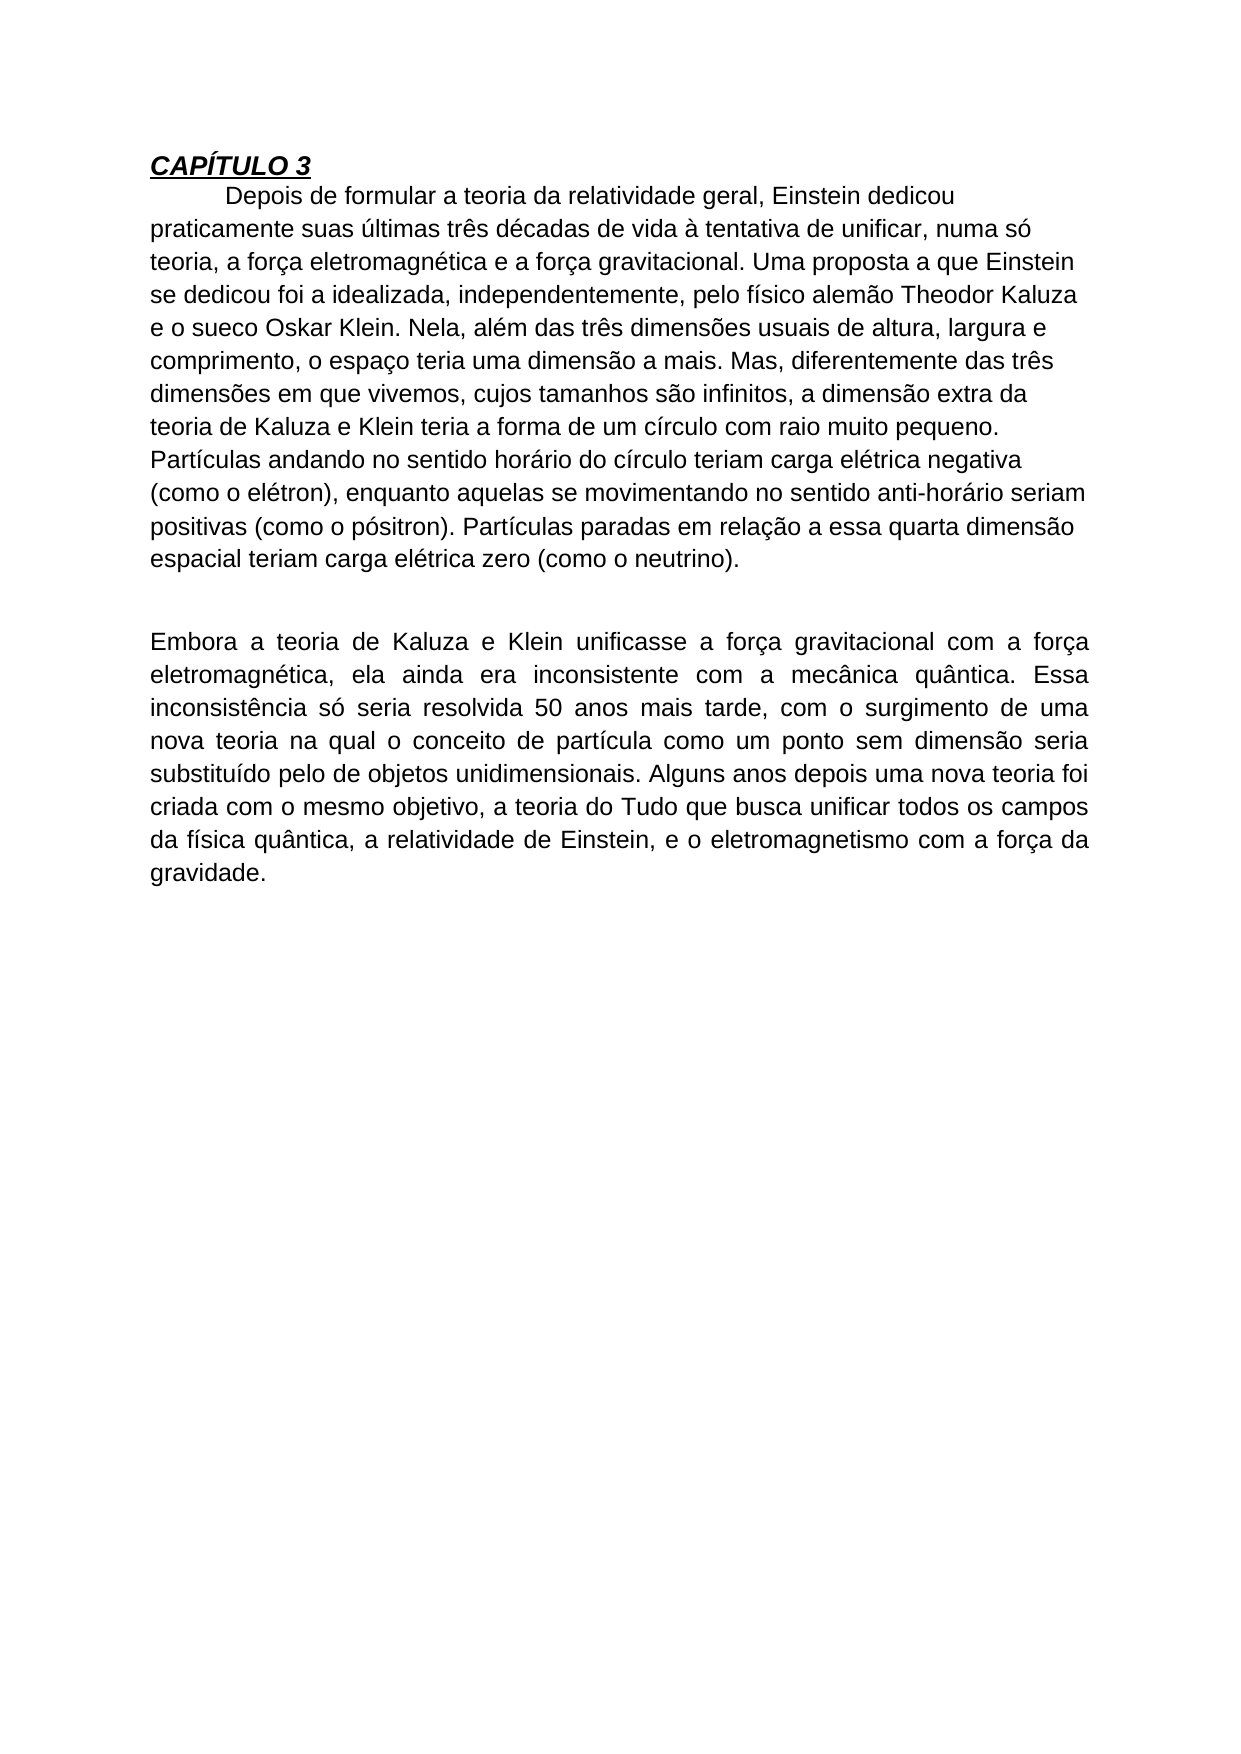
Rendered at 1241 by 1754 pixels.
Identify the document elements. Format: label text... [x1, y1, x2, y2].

text Depois de formular a teoria da relatividade geral, Einstein dedicou praticamente suas últimas três décadas de vida à tentativa de unificar, numa só teoria, a força eletromagnética e a força gravitacional. Uma proposta a que Einstein se dedicou foi a idealizada, independentemente, pelo físico alemão Theodor Kaluza e o sueco Oskar Klein. Nela, além das três dimensões usuais de altura, largura e comprimento, o espaço teria uma dimensão a mais. Mas, diferentemente das três dimensões em que vivemos, cujos tamanhos são infinitos, a dimensão extra da teoria de Kaluza e Klein teria a forma de um círculo com raio muito pequeno. Partículas andando no sentido horário do círculo teriam carga elétrica negativa (como o elétron), enquanto aquelas se movimentando no sentido anti-horário seriam positivas (como o pósitron). Partículas paradas em relação a essa quarta dimensão espacial teriam carga elétrica zero (como o neutrino). [150, 181, 1090, 573]
text Embora a teoria de Kaluza e Klein unificasse a força gravitacional com a força eletromagnética, ela ainda era inconsistente com a mecânica quântica. Essa inconsistência só seria resolvida 50 anos mais tarde, com o surgimento de uma nova teoria na qual o conceito de partícula como um ponto sem dimensão seria substituído pelo de objetos unidimensionais. Alguns anos depois uma nova teoria foi criada com o mesmo objetivo, a teoria do Tudo que busca unificar todos os campos da física quântica, a relatividade de Einstein, e o eletromagnetismo com a força da gravidade. [150, 627, 1090, 887]
subtitle CAPÍTULO 3 [150, 150, 1090, 181]
